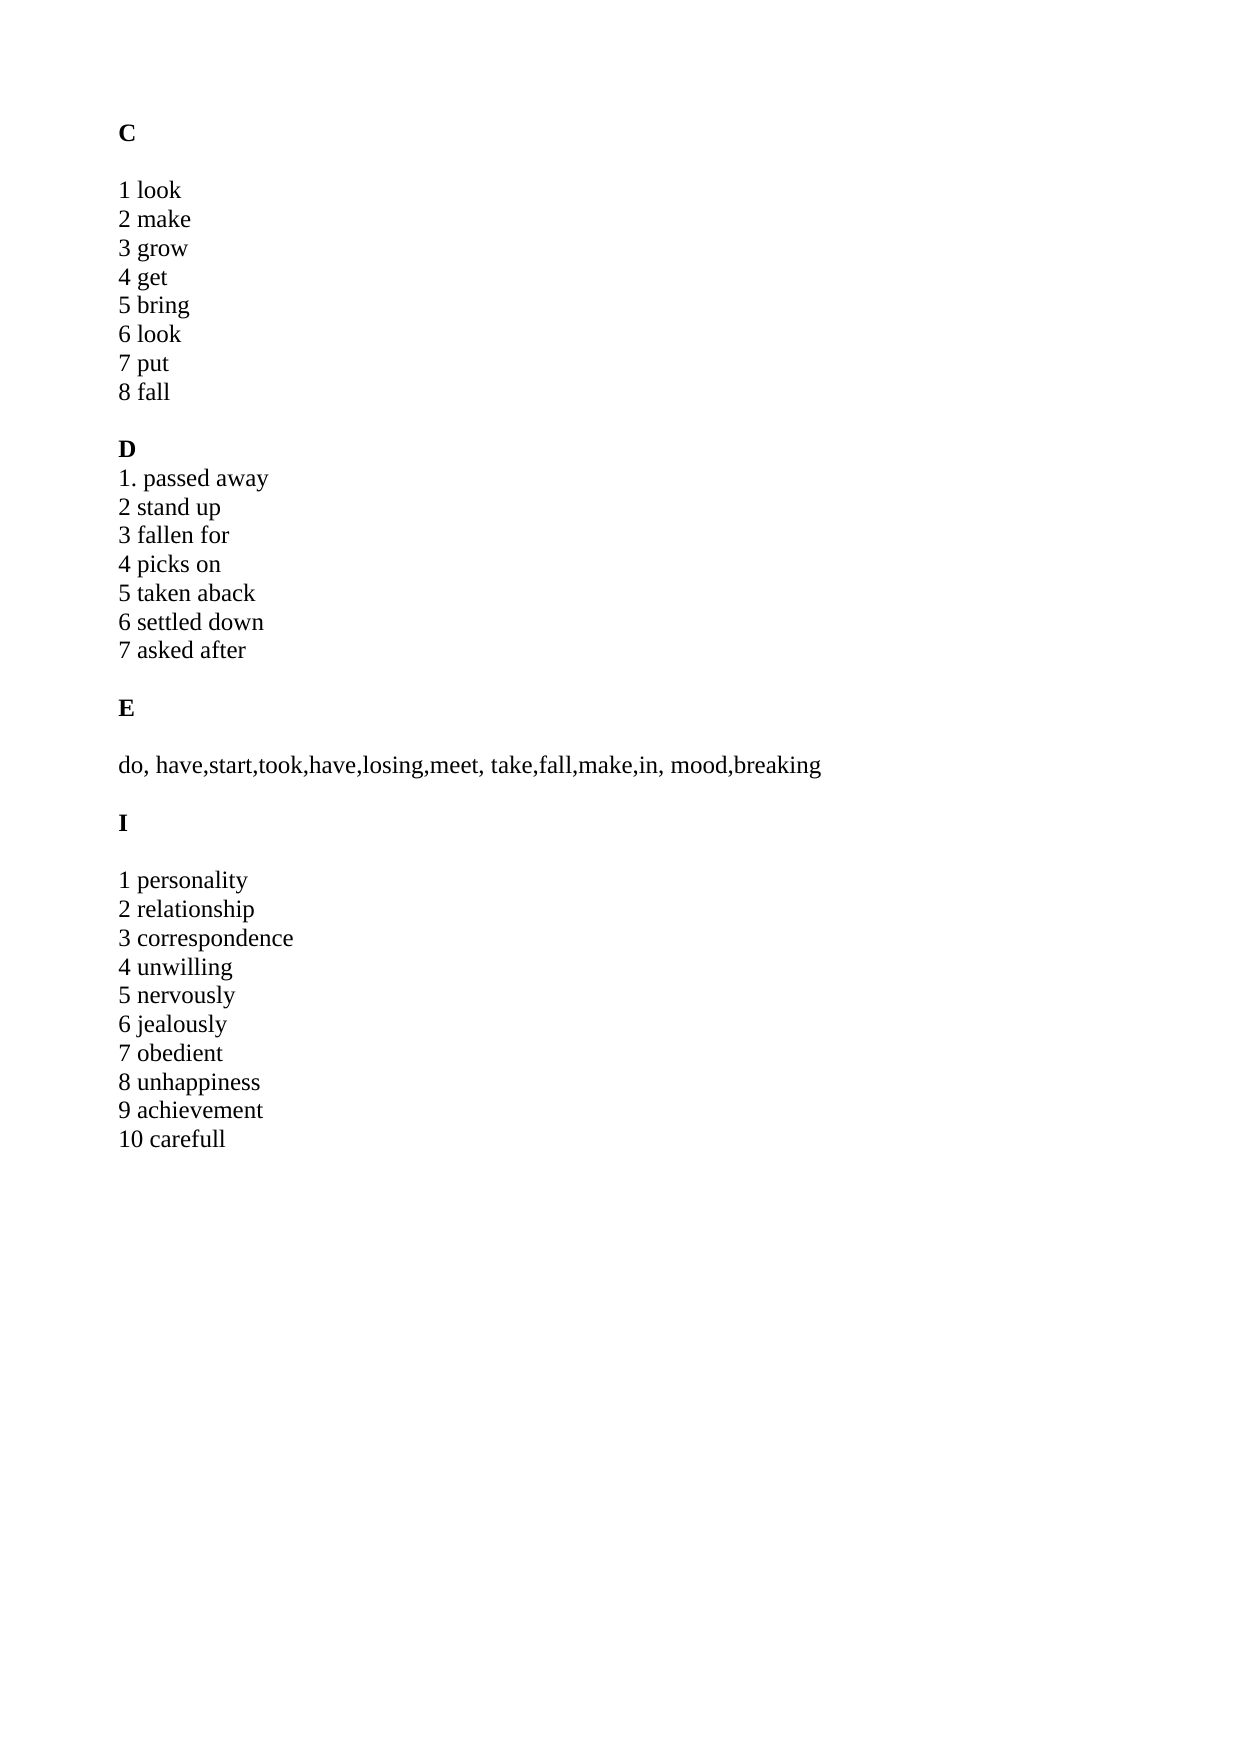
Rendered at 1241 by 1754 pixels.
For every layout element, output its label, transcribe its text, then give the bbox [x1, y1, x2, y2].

text 10 carefull [118, 1124, 1122, 1153]
text I [118, 808, 1122, 837]
text do, have,start,took,have,losing,meet, take,fall,make,in, mood,breaking [118, 751, 1122, 779]
text 2 relationship [118, 894, 1122, 923]
text 7 asked after [118, 636, 1122, 664]
text D [118, 434, 1122, 463]
text 3 fallen for [118, 521, 1122, 549]
text 6 settled down [118, 607, 1122, 636]
text 2 stand up [118, 492, 1122, 521]
text 2 make [118, 204, 1122, 233]
text 6 look [118, 319, 1122, 348]
text 8 unhappiness [118, 1067, 1122, 1096]
text 6 jealously [118, 1009, 1122, 1038]
text 1 personality [118, 866, 1122, 894]
text 9 achievement [118, 1096, 1122, 1124]
text 1 look [118, 176, 1122, 204]
text 5 bring [118, 291, 1122, 319]
text 3 grow [118, 233, 1122, 262]
text 4 picks on [118, 549, 1122, 578]
text 5 taken aback [118, 578, 1122, 607]
text 3 correspondence [118, 923, 1122, 952]
text 7 put [118, 348, 1122, 377]
text C [118, 118, 1122, 147]
text 4 unwilling [118, 952, 1122, 981]
text 1. passed away [118, 463, 1122, 492]
text 7 obedient [118, 1038, 1122, 1067]
text 4 get [118, 262, 1122, 291]
text 5 nervously [118, 981, 1122, 1009]
text 8 fall [118, 377, 1122, 406]
text E [118, 693, 1122, 722]
